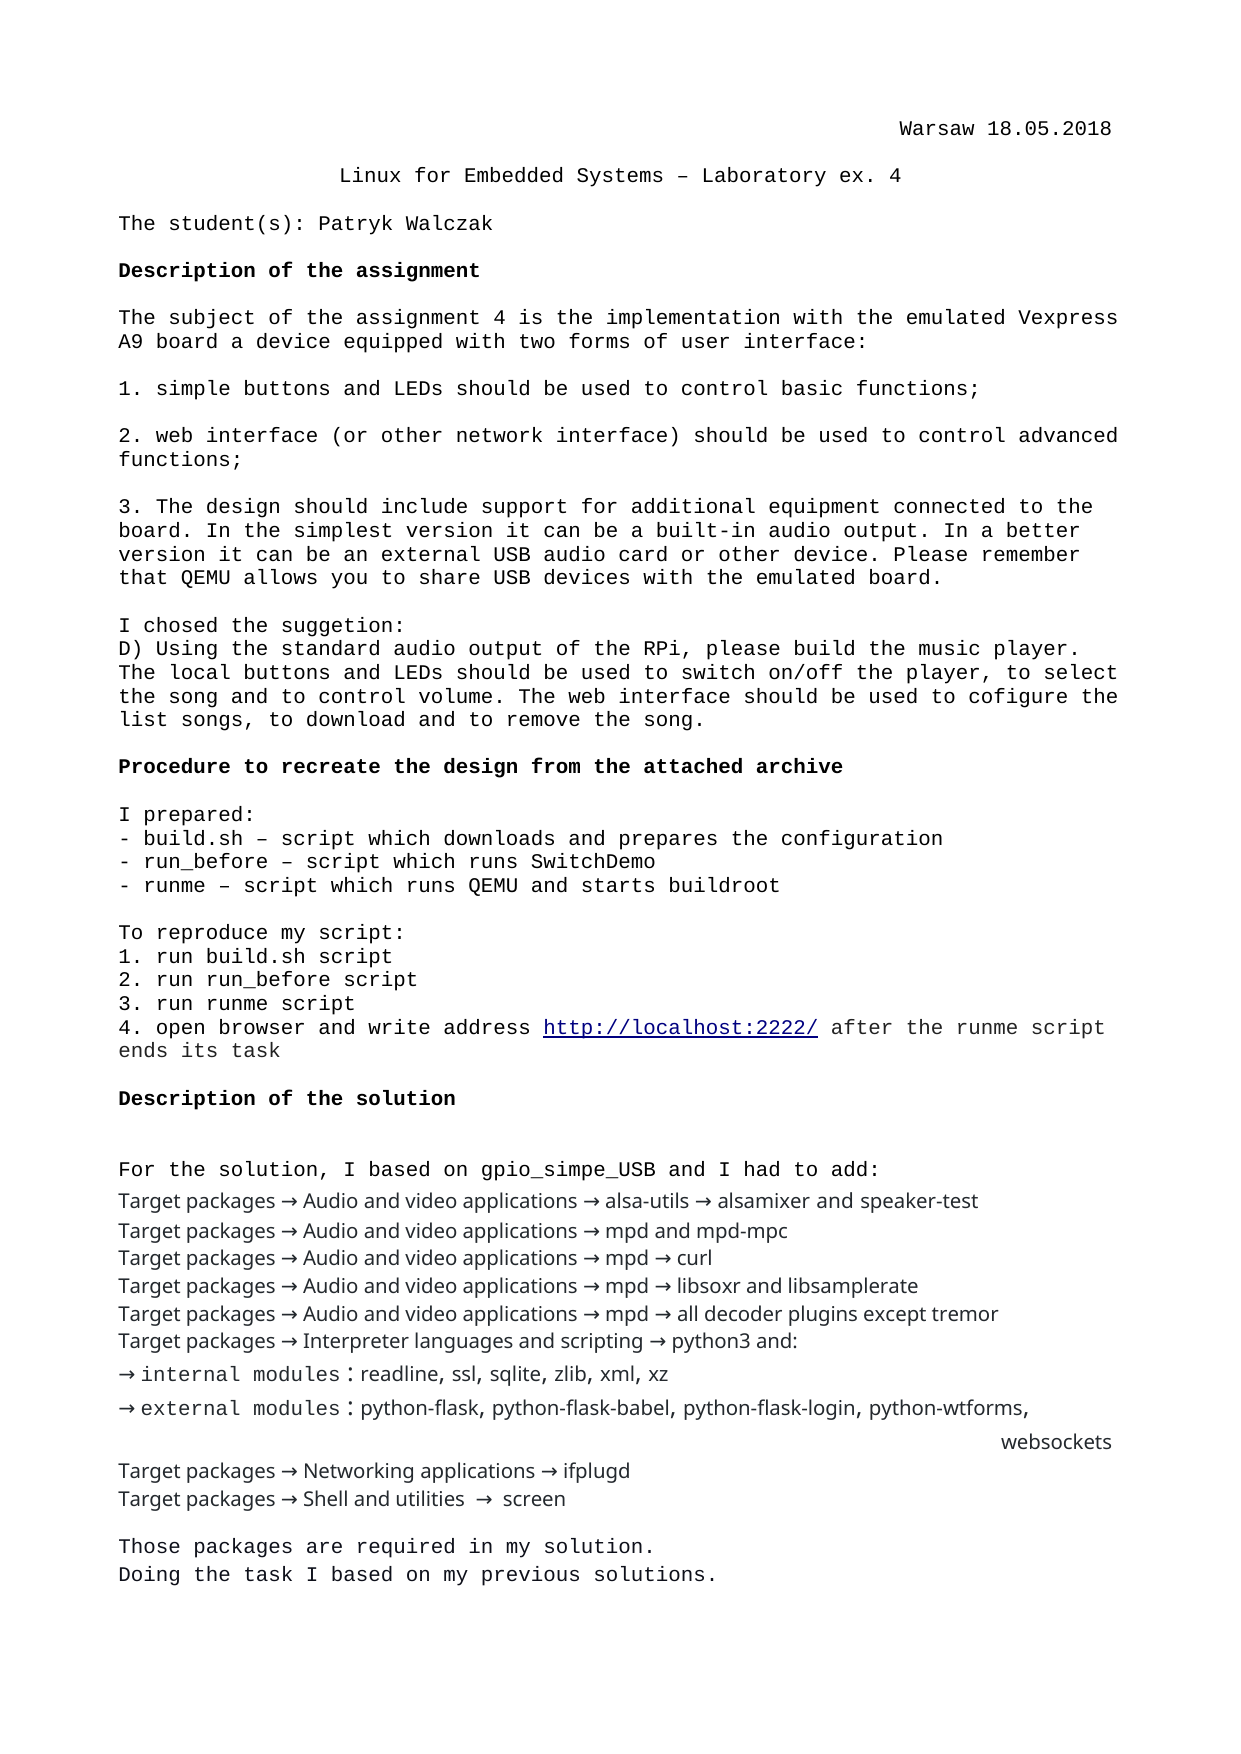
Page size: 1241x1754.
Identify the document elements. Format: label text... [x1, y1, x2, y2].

text 1. run build.sh script [118, 946, 1122, 969]
text - runme – script which runs QEMU and starts buildroot [118, 875, 1122, 898]
text Linux for Embedded Systems – Laboratory ex. 4 [118, 165, 1122, 189]
text Target packages → Audio and video applications → mpd → libsoxr and libsamplerate [118, 1272, 1122, 1299]
text Doing the task I based on my previous solutions. [118, 1564, 1122, 1588]
text - run_before – script which runs SwitchDemo [118, 851, 1122, 875]
text To reproduce my script: [118, 922, 1122, 946]
text → internal modules : readline, ssl, sqlite, zlib, xml, xz → external modules : python-flask, python-flask-babel, python-flask-login, python-wtforms, websockets Target packages → Networking applications → ifplugd Target packages → Shell and utilities → screen [118, 1355, 1122, 1536]
text I chosed the suggetion: D) Using the standard audio output of the RPi, please build the music player. The local buttons and LEDs should be used to switch on/off the player, to select the song and to control volume. The web interface should be used to cofigure the list songs, to download and to remove the song. [118, 615, 1122, 733]
text 3. The design should include support for additional equipment connected to the board. In the simplest version it can be a built-in audio output. In a better version it can be an external USB audio card or other device. Please remember that QEMU allows you to share USB devices with the emulated board. [118, 496, 1122, 591]
text For the solution, I based on gpio_simpe_USB and I had to add: Target packages → Audio and video applications → alsa-utils → alsamixer and speaker-test [118, 1158, 1122, 1216]
text Procedure to recreate the design from the attached archive [118, 757, 1122, 780]
text 4. open browser and write address http://localhost:2222/ after the runme script ends its task [118, 1017, 1122, 1064]
text Target packages → Audio and video applications → mpd → curl [118, 1244, 1122, 1272]
text The student(s): Patryk Walczak [118, 213, 1122, 236]
text Those packages are required in my solution. [118, 1536, 1122, 1560]
text Target packages → Audio and video applications → mpd → all decoder plugins except tremor Target packages → Interpreter languages and scripting → python3 and: [118, 1299, 1122, 1355]
text The subject of the assignment 4 is the implementation with the emulated Vexpress A9 board a device equipped with two forms of user interface: [118, 307, 1122, 354]
text 3. run runme script [118, 993, 1122, 1017]
text 2. run run_before script [118, 969, 1122, 993]
text Warsaw 18.05.2018 [118, 118, 1122, 142]
text - build.sh – script which downloads and prepares the configuration [118, 827, 1122, 851]
text I prepared: [118, 804, 1122, 827]
text Description of the solution [118, 1088, 1122, 1111]
text Description of the assignment [118, 260, 1122, 284]
text 1. simple buttons and LEDs should be used to control basic functions; [118, 378, 1122, 402]
text 2. web interface (or other network interface) should be used to control advanced functions; [118, 426, 1122, 473]
text Target packages → Audio and video applications → mpd and mpd-mpc [118, 1216, 1122, 1244]
